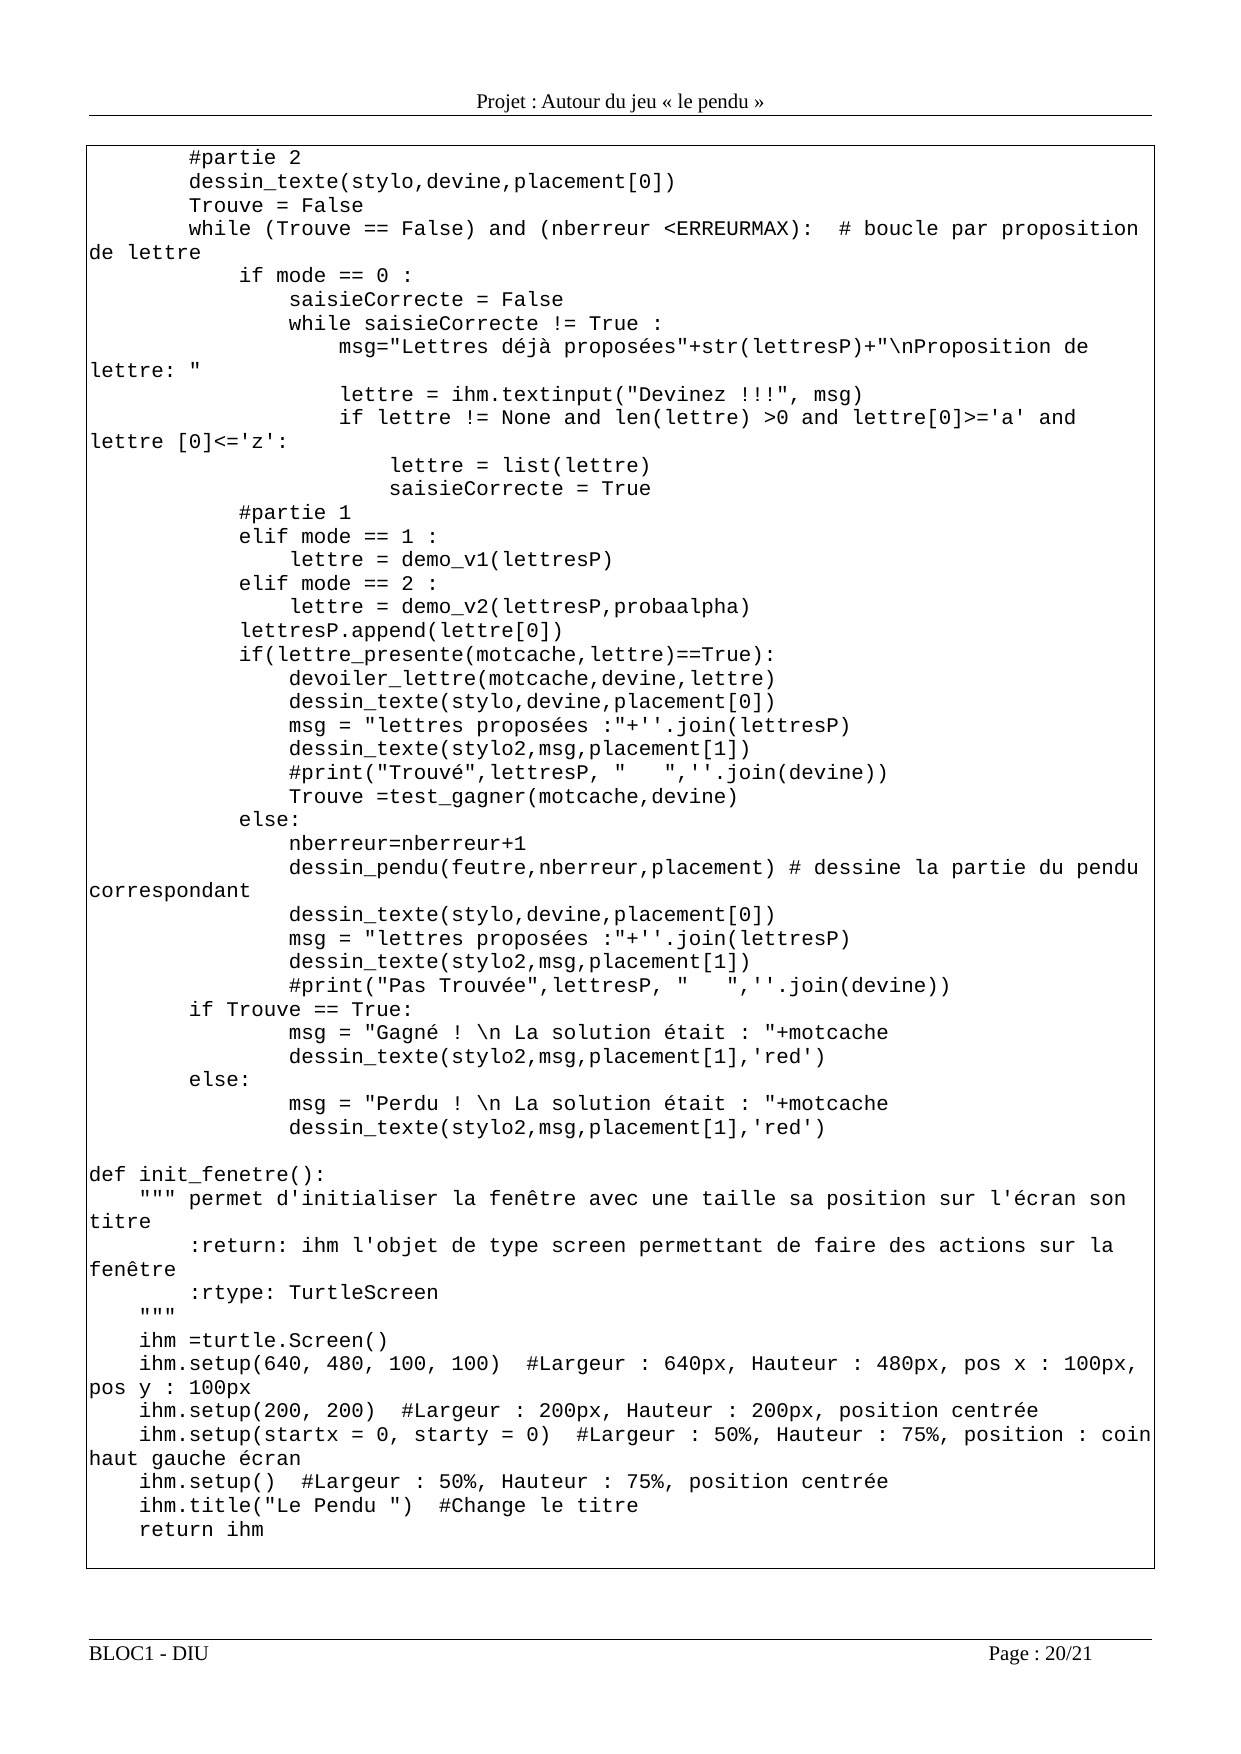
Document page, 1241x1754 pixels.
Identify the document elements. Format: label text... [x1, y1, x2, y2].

text """ [88, 1306, 1152, 1329]
text elif mode == 2 : [88, 573, 1152, 597]
text dessin_texte(stylo,devine,placement[0]) [88, 171, 1152, 194]
text #partie 1 [88, 502, 1152, 526]
text elif mode == 1 : [88, 526, 1152, 549]
text if mode == 0 : [88, 266, 1152, 289]
text saisieCorrecte = True [88, 478, 1152, 502]
text Trouve = False [88, 194, 1152, 218]
text ihm.setup(200, 200) #Largeur : 200px, Hauteur : 200px, position centrée [88, 1401, 1152, 1424]
text msg = "lettres proposées :"+''.join(lettresP) [88, 928, 1152, 951]
text while (Trouve == False) and (nberreur <ERREURMAX): # boucle par proposition de lettre [88, 218, 1152, 266]
text else: [88, 1069, 1152, 1093]
text dessin_texte(stylo2,msg,placement[1]) [88, 951, 1152, 975]
text dessin_texte(stylo2,msg,placement[1],'red') [88, 1046, 1152, 1069]
text #print("Trouvé",lettresP, " ",''.join(devine)) [88, 762, 1152, 786]
text lettre = ihm.textinput("Devinez !!!", msg) [88, 384, 1152, 407]
text ihm.setup(startx = 0, starty = 0) #Largeur : 50%, Hauteur : 75%, position : coin haut gauche écran [88, 1424, 1152, 1471]
text msg="Lettres déjà proposées"+str(lettresP)+"\nProposition de lettre: " [88, 336, 1152, 384]
text dessin_texte(stylo2,msg,placement[1]) [88, 738, 1152, 762]
text :return: ihm l'objet de type screen permettant de faire des actions sur la fenêtre [88, 1235, 1152, 1282]
text while saisieCorrecte != True : [88, 313, 1152, 336]
text msg = "Perdu ! \n La solution était : "+motcache [88, 1093, 1152, 1117]
text saisieCorrecte = False [88, 289, 1152, 313]
text #partie 2 [87, 146, 1154, 171]
text lettre = list(lettre) [88, 455, 1152, 478]
text #print("Pas Trouvée",lettresP, " ",''.join(devine)) [88, 975, 1152, 998]
text :rtype: TurtleScreen [88, 1282, 1152, 1306]
text nberreur=nberreur+1 [88, 833, 1152, 857]
text dessin_texte(stylo,devine,placement[0]) [88, 691, 1152, 715]
text ihm.setup(640, 480, 100, 100) #Largeur : 640px, Hauteur : 480px, pos x : 100px, pos y : 100px [88, 1353, 1152, 1401]
text ihm.title("Le Pendu ") #Change le titre [88, 1495, 1152, 1519]
text dessin_texte(stylo,devine,placement[0]) [88, 904, 1152, 928]
text ihm =turtle.Screen() [88, 1329, 1152, 1353]
text if Trouve == True: [88, 998, 1152, 1022]
text Trouve =test_gagner(motcache,devine) [88, 786, 1152, 809]
text dessin_pendu(feutre,nberreur,placement) # dessine la partie du pendu correspondant [88, 857, 1152, 904]
text msg = "lettres proposées :"+''.join(lettresP) [88, 715, 1152, 738]
text devoiler_lettre(motcache,devine,lettre) [88, 667, 1152, 691]
text lettre = demo_v1(lettresP) [88, 549, 1152, 573]
text msg = "Gagné ! \n La solution était : "+motcache [88, 1022, 1152, 1046]
text lettresP.append(lettre[0]) [88, 620, 1152, 644]
text dessin_texte(stylo2,msg,placement[1],'red') [88, 1117, 1152, 1140]
text lettre = demo_v2(lettresP,probaalpha) [88, 597, 1152, 620]
text """ permet d'initialiser la fenêtre avec une taille sa position sur l'écran son titre [88, 1188, 1152, 1235]
text return ihm [88, 1519, 1152, 1542]
text if(lettre_presente(motcache,lettre)==True): [88, 644, 1152, 667]
text ihm.setup() #Largeur : 50%, Hauteur : 75%, position centrée [88, 1471, 1152, 1495]
text if lettre != None and len(lettre) >0 and lettre[0]>='a' and lettre [0]<='z': [88, 407, 1152, 455]
text def init_fenetre(): [88, 1164, 1152, 1188]
text else: [88, 809, 1152, 833]
